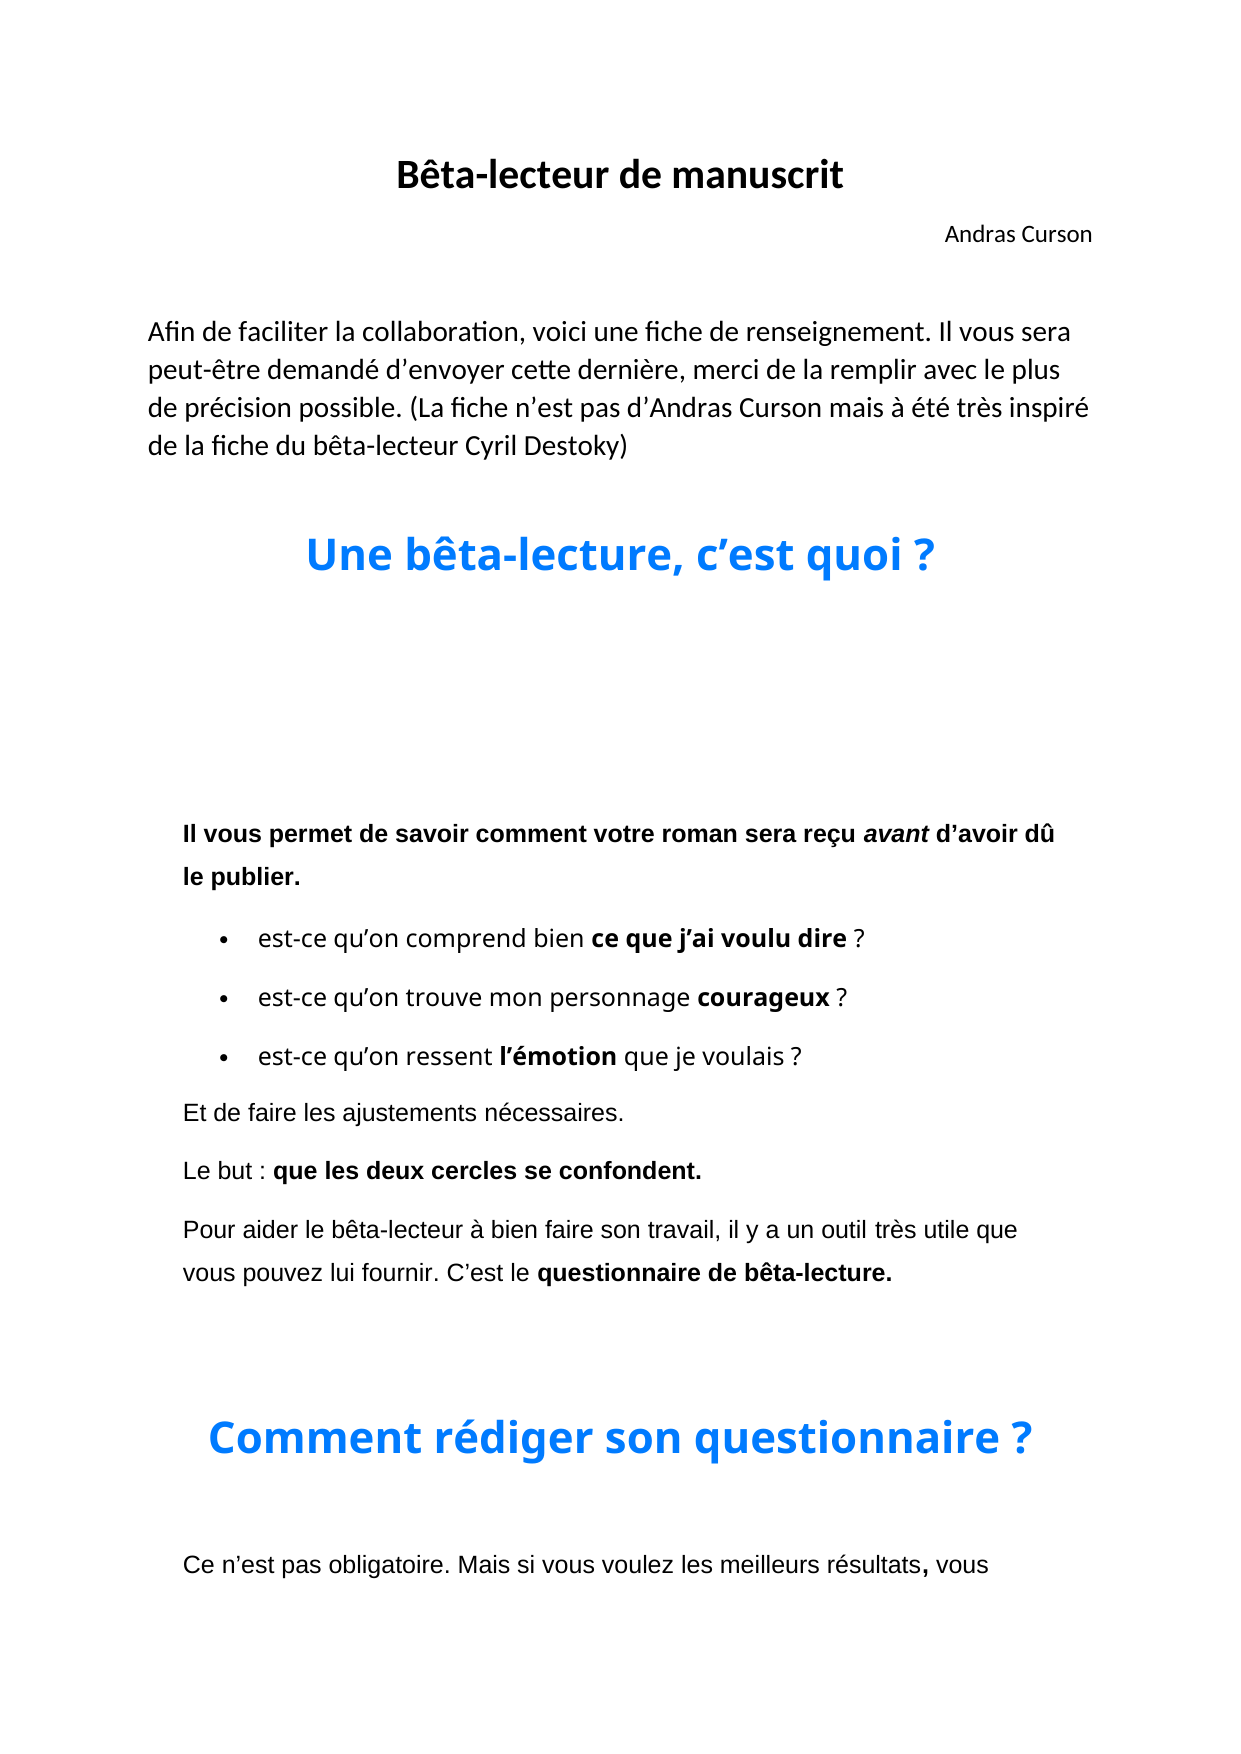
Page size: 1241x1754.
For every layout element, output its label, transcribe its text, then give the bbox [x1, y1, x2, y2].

table_header [183, 1508, 1058, 1528]
table_header [1058, 760, 1120, 1578]
table_header Comment rédiger son questionnaire ? [183, 1406, 1058, 1508]
table_header [120, 481, 1120, 524]
table_header [120, 760, 183, 1578]
text Afin de faciliter la collaboration, voici une fiche de renseignement. Il vous sera peut-être demandé d’envoyer cette dernière, merci de la remplir avec le plus de précision possible. (La fiche n’est pas d’Andras Curson mais à été très inspiré de la fiche du bêta-lecteur Cyril Destoky) [148, 313, 1093, 462]
table_header [120, 693, 1120, 739]
table_header [120, 740, 1120, 760]
table_header [183, 1317, 1058, 1363]
table_header Il vous permet de savoir comment votre roman sera reçu avant d’avoir dû le publier. est-ce qu’on comprend bien ce que j’ai voulu dire ? est-ce qu’on trouve mon personnage courageux ? est-ce qu’on ressent l’émotion que je voulais ? Et de faire les ajustements nécessaires. Le but : que les deux cercles se confondent. Pour aider le bêta-lecteur à bien faire son travail, il y a un outil très utile que vous pouvez lui fournir. C’est le questionnaire de bêta-lecture. [183, 760, 1058, 1317]
table_header [120, 524, 183, 625]
table_header [183, 1363, 1058, 1406]
table_header [120, 646, 1120, 693]
table_header [120, 625, 1120, 646]
text Bêta-lecteur de manuscrit [148, 148, 1093, 198]
table_header [1058, 524, 1120, 625]
table_header Ce n’est pas obligatoire. Mais si vous voulez les meilleurs résultats, vous [183, 1550, 1058, 1578]
table_header Une bêta-lecture, c’est quoi ? [183, 524, 1058, 625]
text Andras Curson [148, 218, 1093, 249]
table_header [183, 1529, 1058, 1549]
